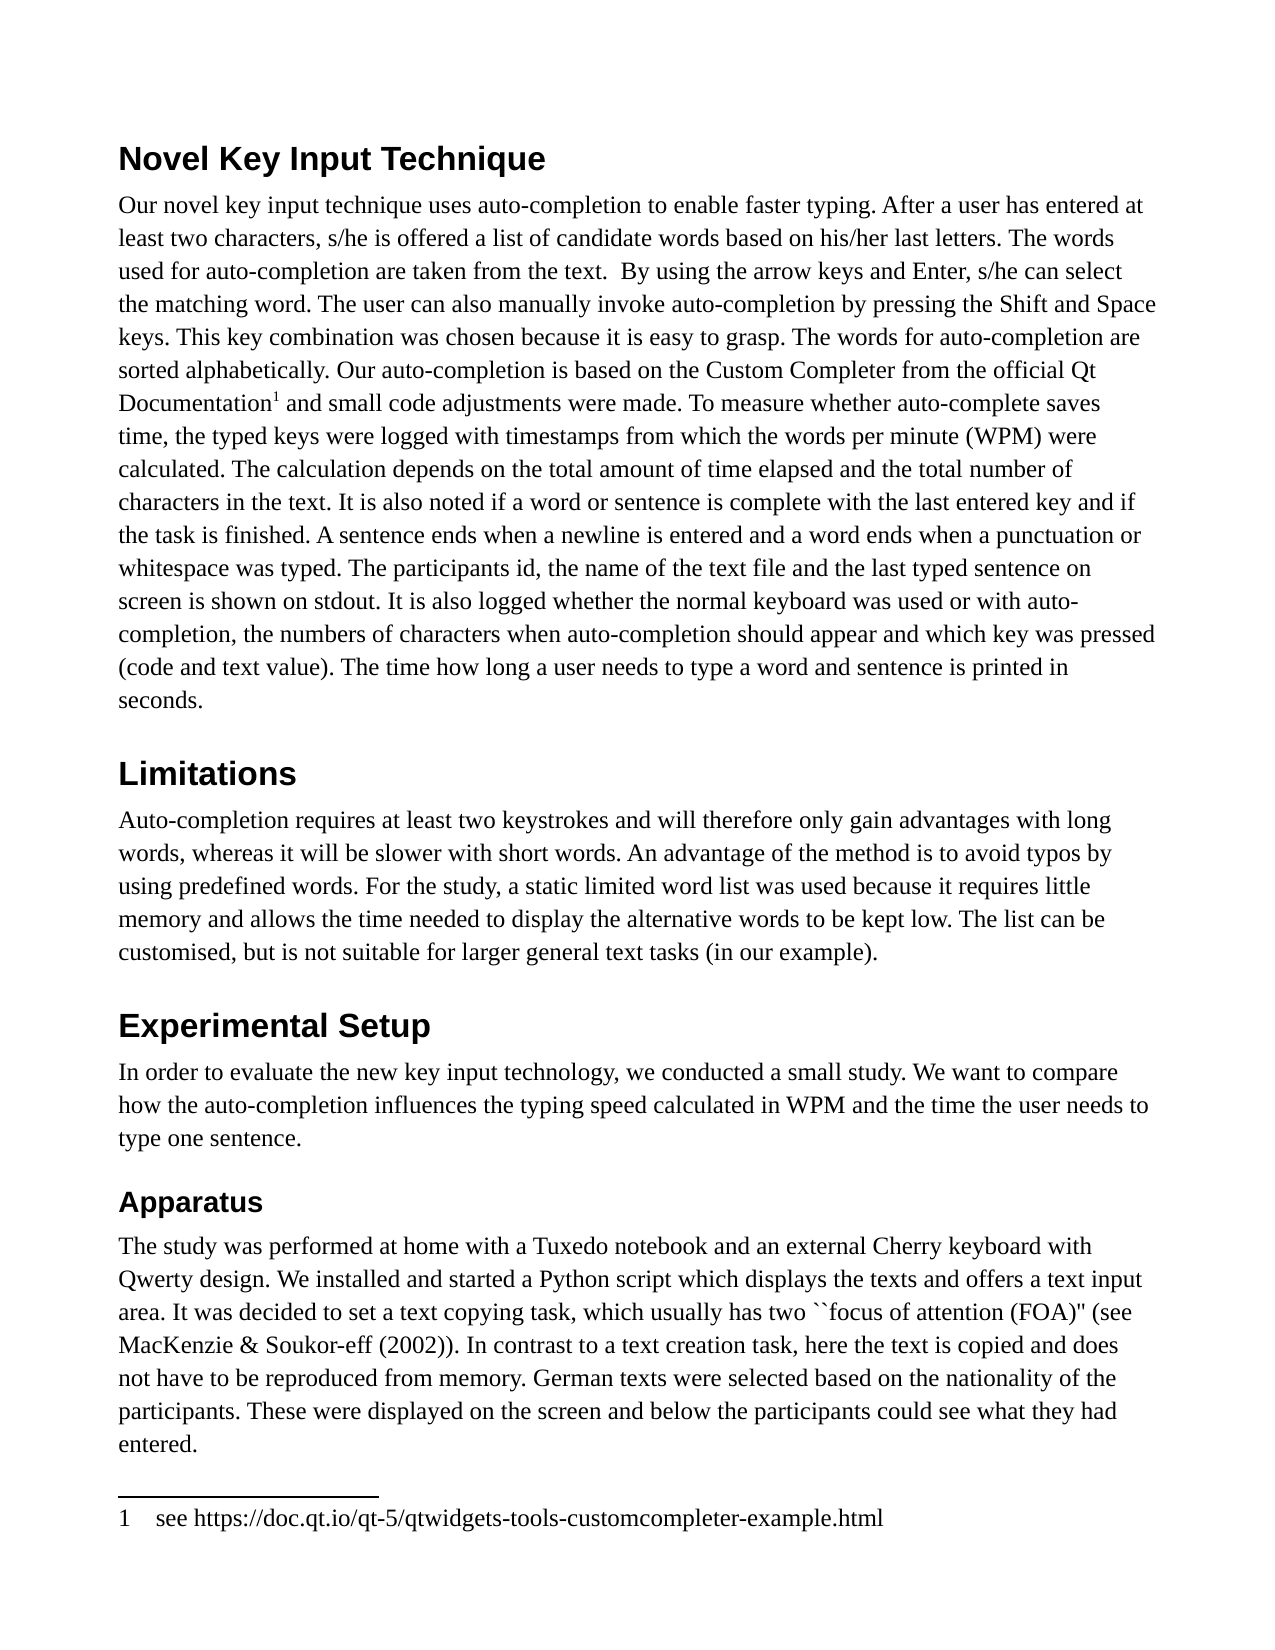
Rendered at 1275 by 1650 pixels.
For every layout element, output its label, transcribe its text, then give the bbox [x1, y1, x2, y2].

subtitle Experimental Setup [118, 1006, 1157, 1044]
text The study was performed at home with a Tuxedo notebook and an external Cherry keyboard with Qwerty design. We installed and started a Python script which displays the texts and offers a text input area. It was decided to set a text copying task, which usually has two ``focus of attention (FOA)'' (see MacKenzie & Soukor-eff (2002)). In contrast to a text creation task, here the text is copied and does not have to be reproduced from memory. German texts were selected based on the nationality of the participants. These were displayed on the screen and below the participants could see what they had entered. [118, 1231, 1157, 1458]
text Auto-completion requires at least two keystrokes and will therefore only gain advantages with long words, whereas it will be slower with short words. An advantage of the method is to avoid typos by using predefined words. For the study, a static limited word list was used because it requires little memory and allows the time needed to display the alternative words to be kept low. The list can be customised, but is not suitable for larger general text tasks (in our example). [118, 805, 1157, 966]
subtitle Apparatus [118, 1185, 1157, 1219]
text see https://doc.qt.io/qt-5/qtwidgets-tools-customcompleter-example.html [118, 1503, 1157, 1532]
text In order to evaluate the new key input technology, we conducted a small study. We want to compare how the auto-completion influences the typing speed calculated in WPM and the time the user needs to type one sentence. [118, 1057, 1157, 1151]
text Our novel key input technique uses auto-completion to enable faster typing. After a user has entered at least two characters, s/he is offered a list of candidate words based on his/her last letters. The words used for auto-completion are taken from the text. By using the arrow keys and Enter, s/he can select the matching word. The user can also manually invoke auto-completion by pressing the Shift and Space keys. This key combination was chosen because it is easy to grasp. The words for auto-completion are sorted alphabetically. Our auto-completion is based on the Custom Completer from the official Qt Documentation and small code adjustments were made. To measure whether auto-complete saves time, the typed keys were logged with timestamps from which the words per minute (WPM) were calculated. The calculation depends on the total amount of time elapsed and the total number of characters in the text. It is also noted if a word or sentence is complete with the last entered key and if the task is finished. A sentence ends when a newline is entered and a word ends when a punctuation or whitespace was typed. The participants id, the name of the text file and the last typed sentence on screen is shown on stdout. It is also logged whether the normal keyboard was used or with auto-completion, the numbers of characters when auto-completion should appear and which key was pressed (code and text value). The time how long a user needs to type a word and sentence is printed in seconds. [118, 190, 1157, 714]
subtitle Novel Key Input Technique [118, 139, 1157, 178]
subtitle Limitations [118, 754, 1157, 792]
